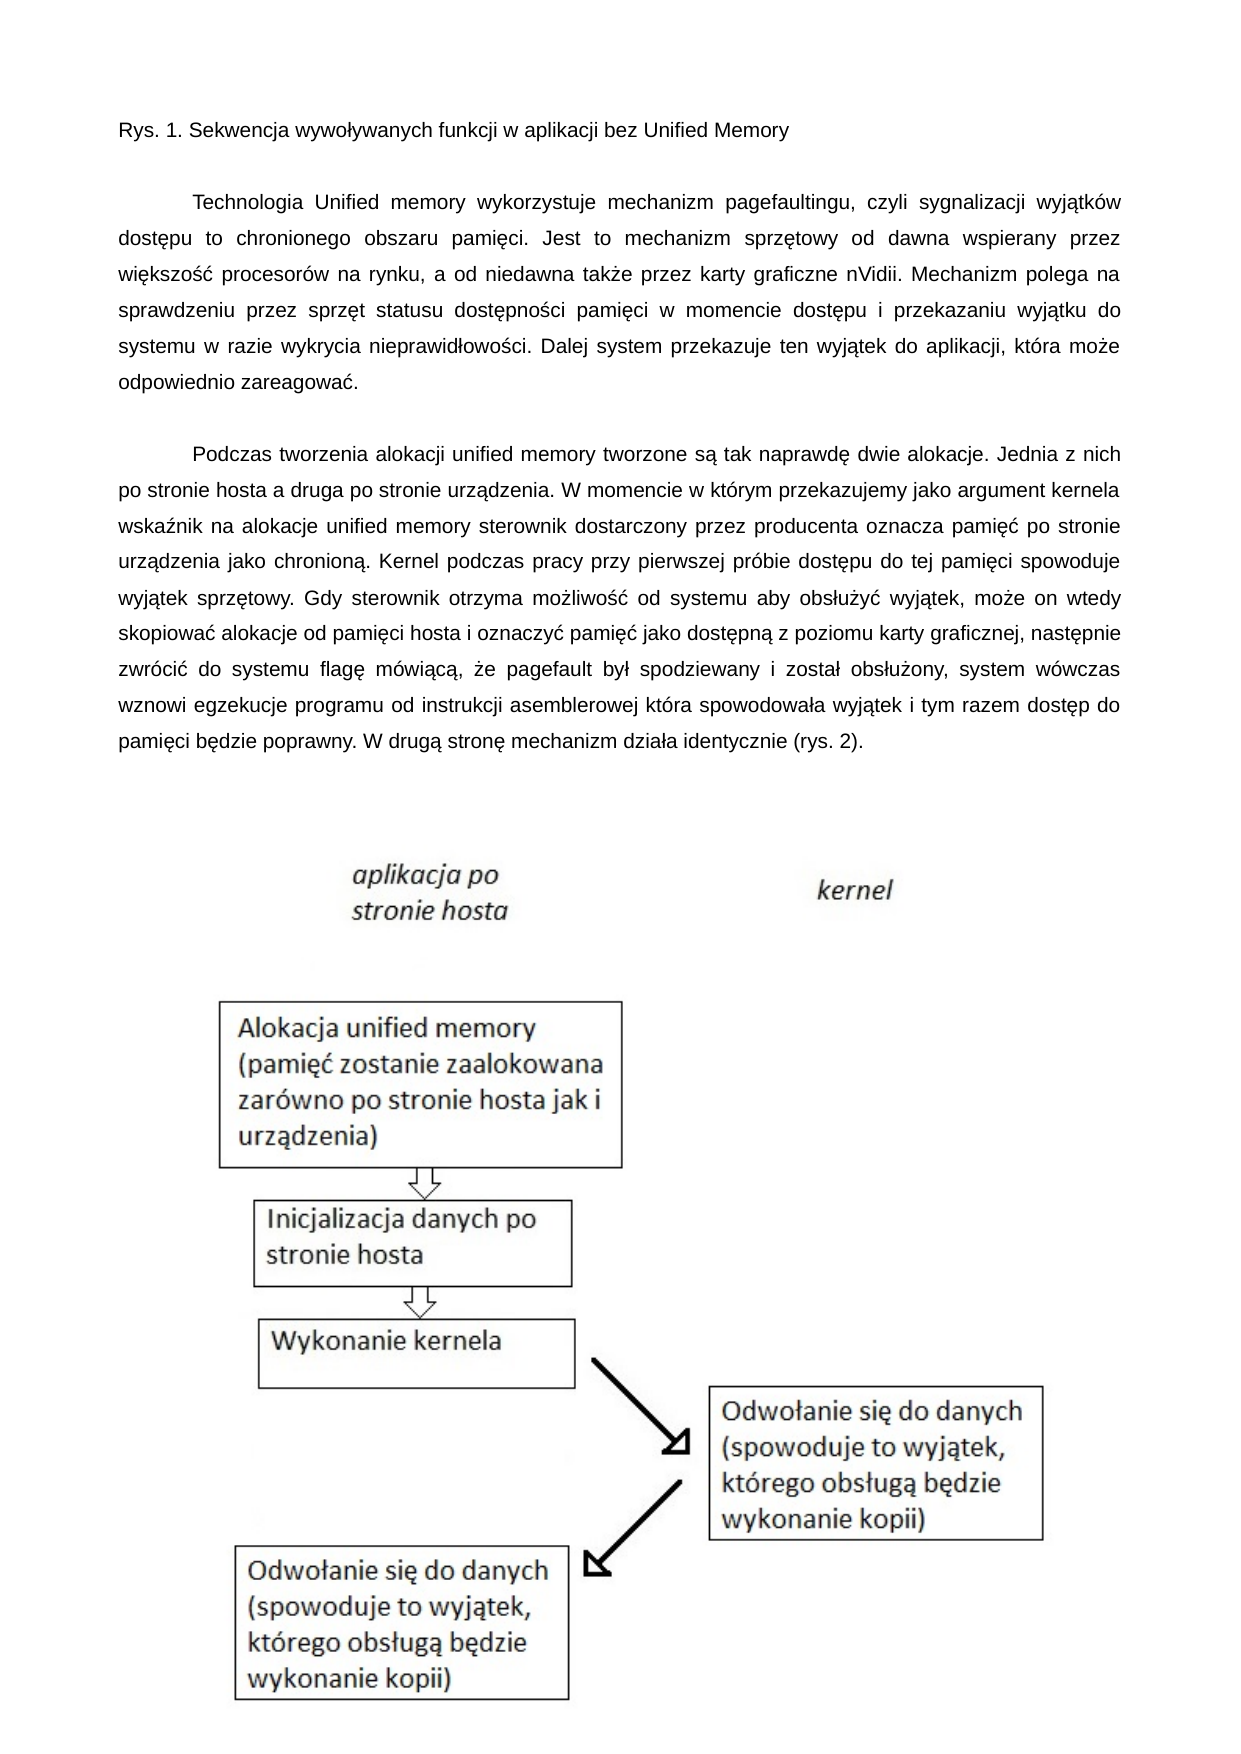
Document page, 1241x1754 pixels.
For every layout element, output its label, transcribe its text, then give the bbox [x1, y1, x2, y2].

text Technologia Unified memory wykorzystuje mechanizm pagefaultingu, czyli sygnalizacji wyjątków dostępu to chronionego obszaru pamięci. Jest to mechanizm sprzętowy od dawna wspierany przez większość procesorów na rynku, a od niedawna także przez karty graficzne nVidii. Mechanizm polega na sprawdzeniu przez sprzęt statusu dostępności pamięci w momencie dostępu i przekazaniu wyjątku do systemu w razie wykrycia nieprawidłowości. Dalej system przekazuje ten wyjątek do aplikacji, która może odpowiednio zareagować. [118, 190, 1122, 394]
text Podczas tworzenia alokacji unified memory tworzone są tak naprawdę dwie alokacje. Jednia z nich po stronie hosta a druga po stronie urządzenia. W momencie w którym przekazujemy jako argument kernela wskaźnik na alokacje unified memory sterownik dostarczony przez producenta oznacza pamięć po stronie urządzenia jako chronioną. Kernel podczas pracy przy pierwszej próbie dostępu do tej pamięci spowoduje wyjątek sprzętowy. Gdy sterownik otrzyma możliwość od systemu aby obsłużyć wyjątek, może on wtedy skopiować alokacje od pamięci hosta i oznaczyć pamięć jako dostępną z poziomu karty graficznej, następnie zwrócić do systemu flagę mówiącą, że pagefault był spodziewany i został obsłużony, system wówczas wznowi egzekucje programu od instrukcji asemblerowej która spowodowała wyjątek i tym razem dostęp do pamięci będzie poprawny. W drugą stronę mechanizm działa identycznie (rys. 2). [118, 442, 1122, 753]
picture [202, 795, 1072, 1752]
text Rys. 1. Sekwencja wywoływanych funkcji w aplikacji bez Unified Memory [118, 118, 1122, 142]
